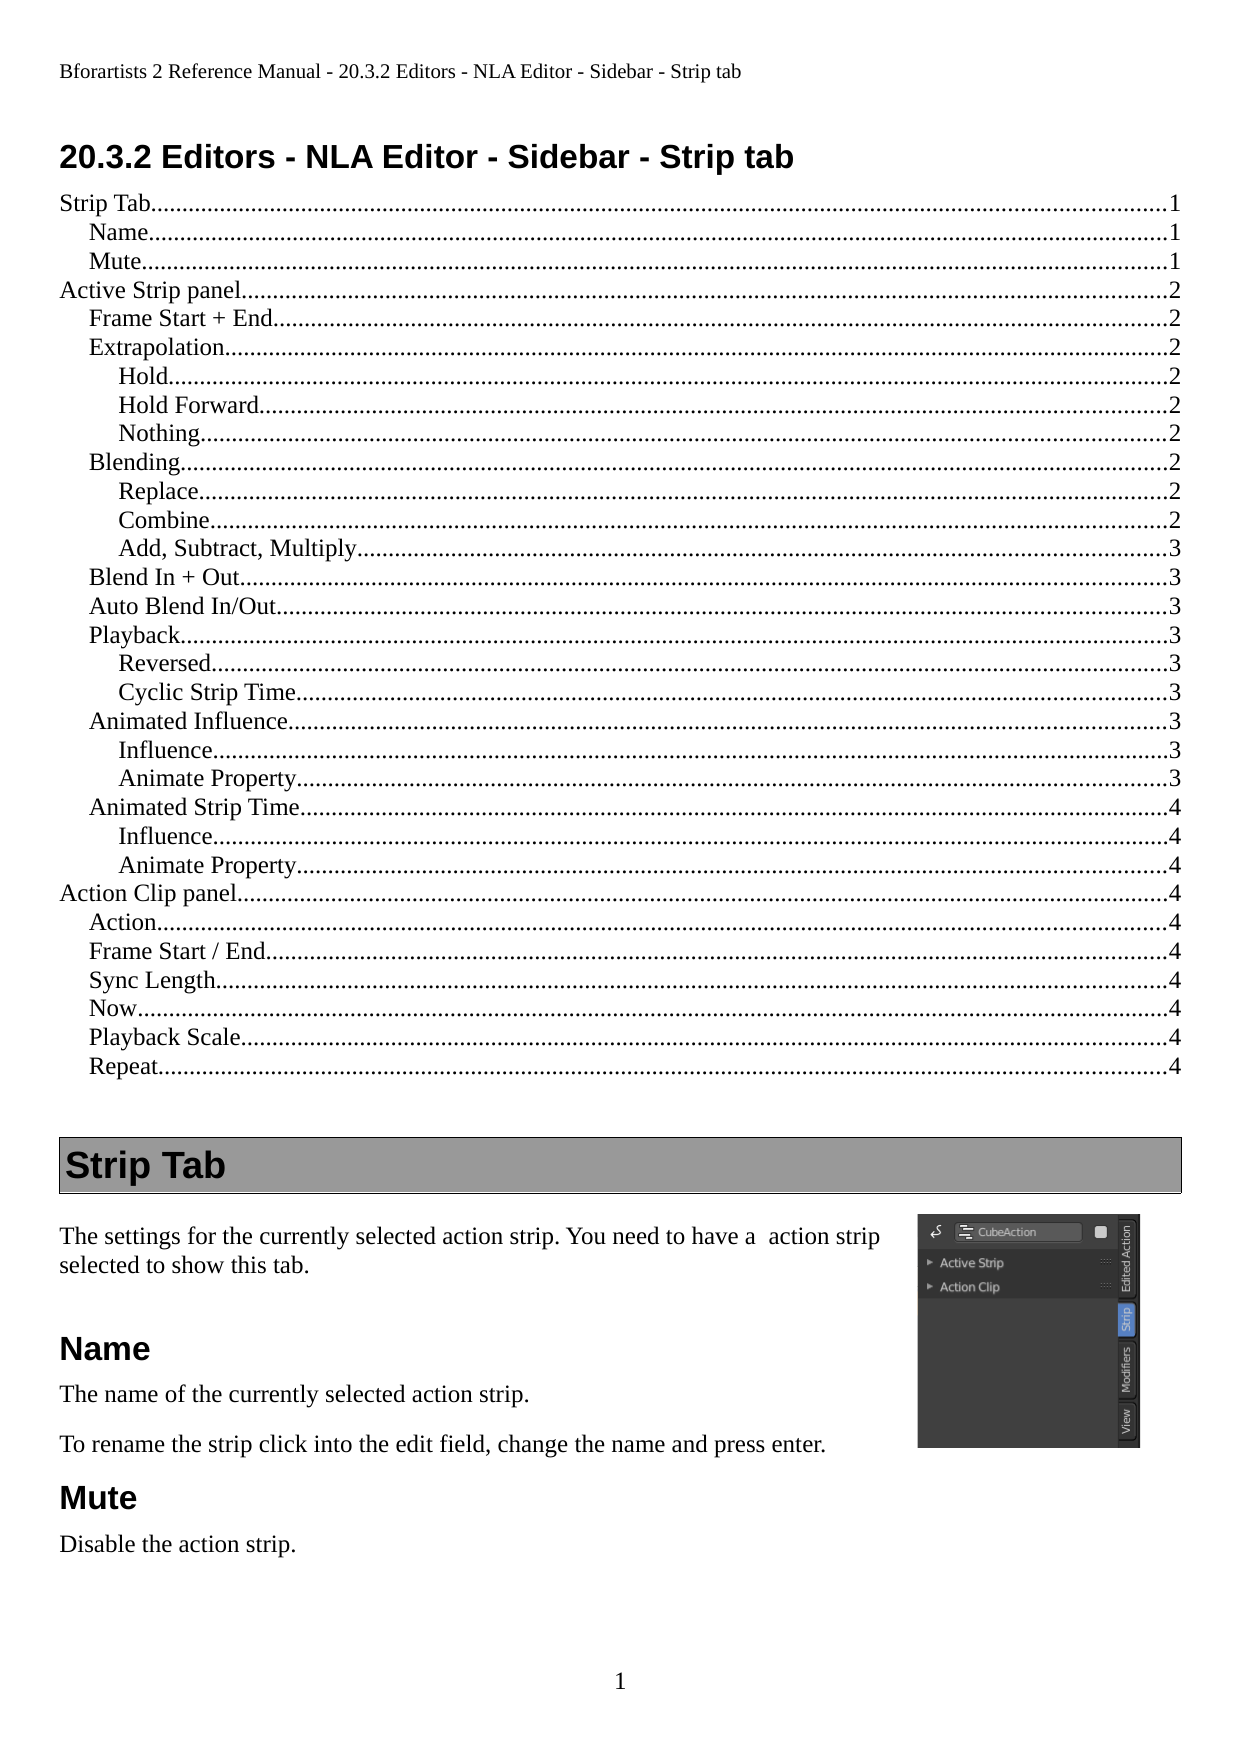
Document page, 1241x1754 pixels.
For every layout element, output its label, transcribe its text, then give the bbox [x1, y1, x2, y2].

text Repeat 4 [88, 1051, 1181, 1080]
text Influence 4 [118, 821, 1181, 850]
subtitle [1141, 1328, 1181, 1367]
text Nothing 2 [118, 418, 1181, 447]
text Reversed 3 [118, 648, 1181, 677]
text Combine 2 [118, 505, 1181, 533]
subtitle 20.3.2 Editors - NLA Editor - Sidebar - Strip tab [59, 138, 1181, 176]
text Now 4 [88, 993, 1181, 1022]
text Action 4 [88, 907, 1181, 936]
subtitle Mute [59, 1478, 1181, 1517]
text Auto Blend In/Out 3 [88, 591, 1181, 620]
text Replace 2 [118, 476, 1181, 505]
text Playback 3 [88, 620, 1181, 648]
text Mute 1 [88, 246, 1181, 275]
text Influence 3 [118, 735, 1181, 763]
text Animate Property 4 [118, 850, 1181, 878]
text Disable the action strip. [59, 1529, 1181, 1558]
text [1141, 1379, 1181, 1408]
text Cyclic Strip Time 3 [118, 677, 1181, 706]
text Blend In + Out 3 [88, 562, 1181, 591]
text Add, Subtract, Multiply 3 [118, 533, 1181, 562]
text Action Clip panel 4 [59, 878, 1181, 907]
text Hold Forward 2 [118, 390, 1181, 418]
text Sync Length 4 [88, 965, 1181, 993]
text To rename the strip click into the edit field, change the name and press enter. [59, 1429, 1181, 1457]
text Blending 2 [88, 447, 1181, 476]
text Animated Influence 3 [88, 706, 1181, 735]
picture [917, 1214, 1141, 1448]
text Playback Scale 4 [88, 1022, 1181, 1051]
text Frame Start / End 4 [88, 936, 1181, 965]
table_header Strip Tab [60, 1138, 1181, 1192]
text Name 1 [88, 217, 1181, 246]
text Active Strip panel 2 [59, 275, 1181, 303]
text Strip Tab 1 [59, 188, 1181, 217]
text Animated Strip Time 4 [88, 792, 1181, 821]
text The name of the currently selected action strip. [59, 1379, 917, 1408]
text Hold 2 [118, 361, 1181, 390]
text The settings for the currently selected action strip. You need to have a action strip selected to show this tab. [59, 1221, 917, 1279]
text Extrapolation 2 [88, 332, 1181, 361]
text [1141, 1221, 1181, 1279]
text Animate Property 3 [118, 763, 1181, 792]
text Frame Start + End 2 [88, 303, 1181, 332]
subtitle Name [59, 1328, 917, 1367]
